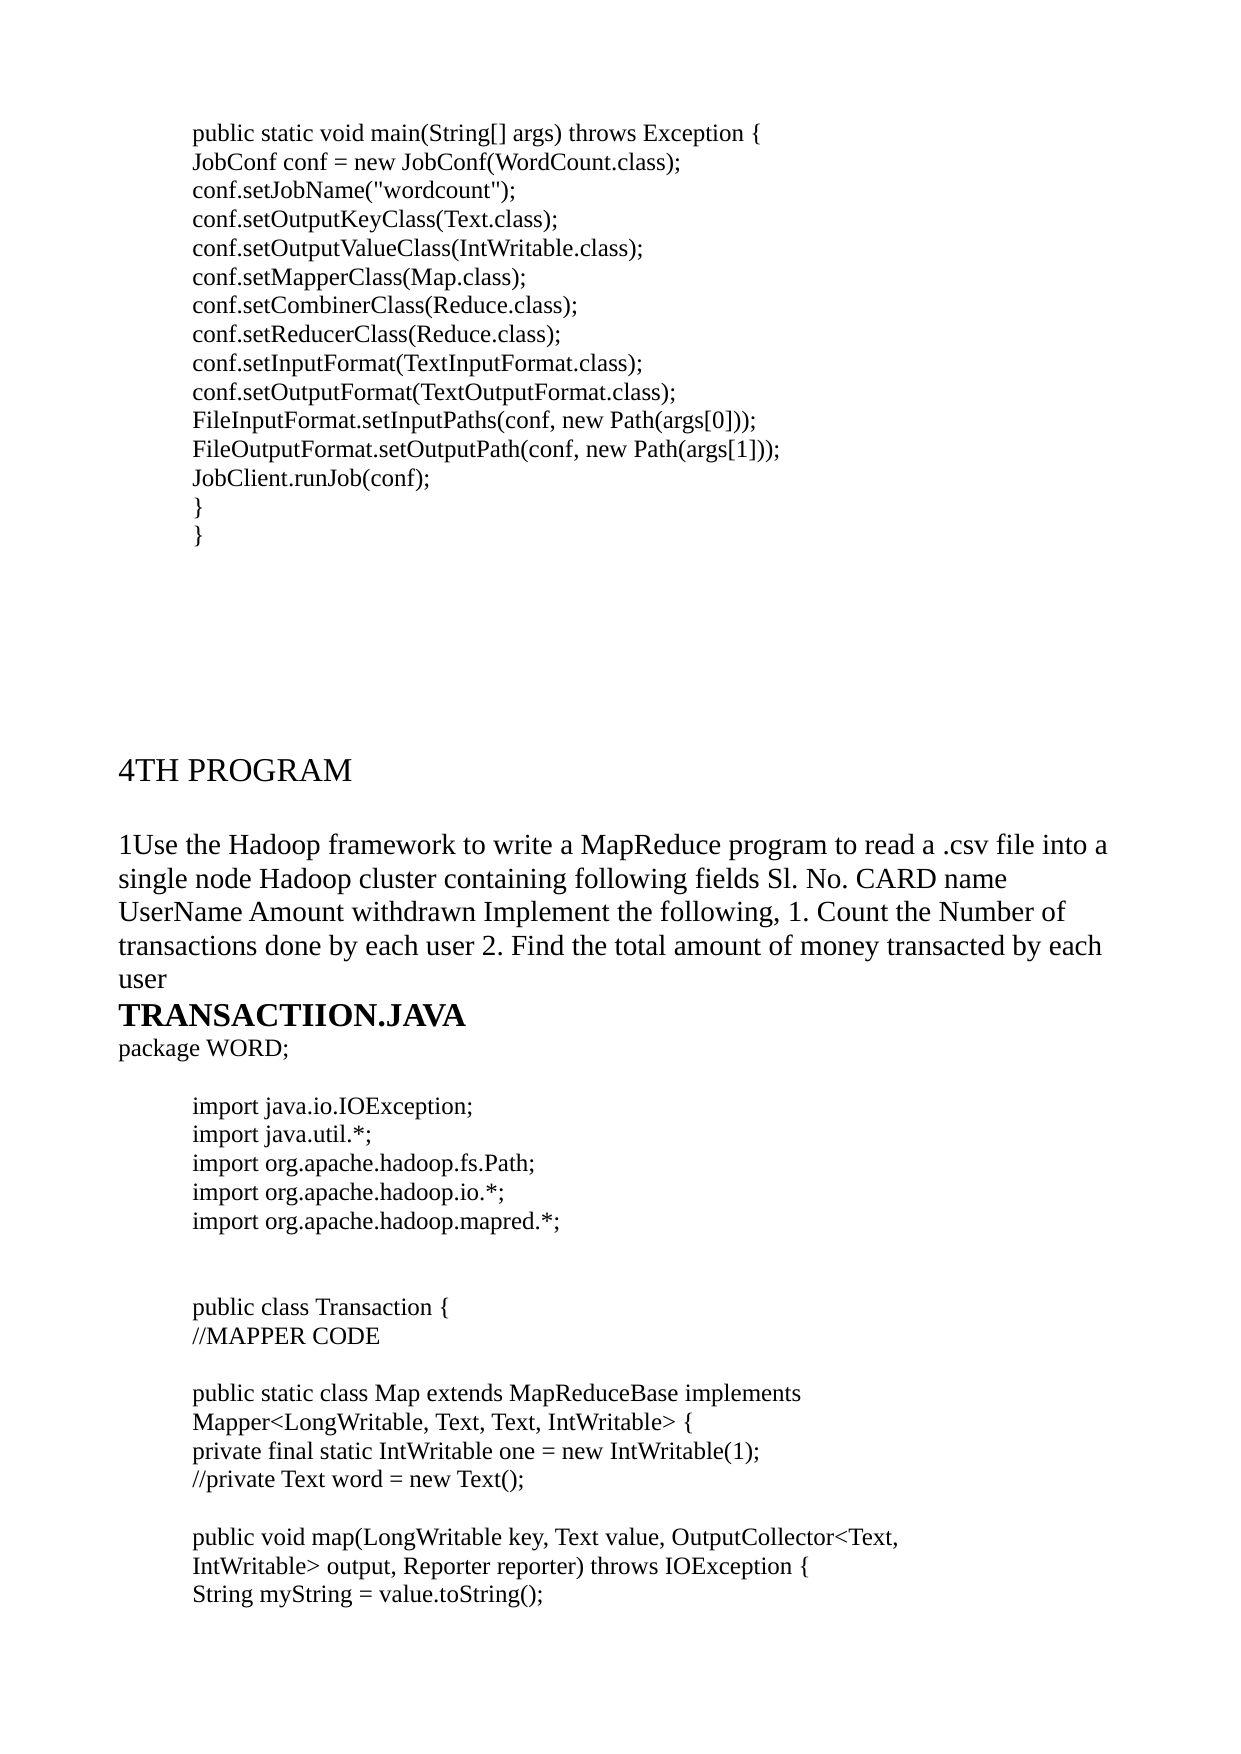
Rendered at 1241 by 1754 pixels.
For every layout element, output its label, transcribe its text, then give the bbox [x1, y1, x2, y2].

text package WORD; [118, 1033, 1122, 1062]
text 4TH PROGRAM [118, 751, 1122, 789]
text public void map(LongWritable key, Text value, OutputCollector<Text, [118, 1522, 1122, 1551]
text public static void main(String[] args) throws Exception { [118, 118, 1122, 147]
text 1Use the Hadoop framework to write a MapReduce program to read a .csv file into a single node Hadoop cluster containing following fields Sl. No. CARD name UserName Amount withdrawn Implement the following, 1. Count the Number of transactions done by each user 2. Find the total amount of money transacted by each user [118, 827, 1122, 995]
text FileInputFormat.setInputPaths(conf, new Path(args[0])); [118, 406, 1122, 434]
text import java.util.*; [118, 1119, 1122, 1148]
text conf.setOutputKeyClass(Text.class); [118, 204, 1122, 233]
text import org.apache.hadoop.io.*; [118, 1177, 1122, 1206]
text JobClient.runJob(conf); [118, 463, 1122, 492]
text conf.setReducerClass(Reduce.class); [118, 319, 1122, 348]
text //private Text word = new Text(); [118, 1464, 1122, 1493]
text FileOutputFormat.setOutputPath(conf, new Path(args[1])); [118, 434, 1122, 463]
text conf.setCombinerClass(Reduce.class); [118, 291, 1122, 319]
text private final static IntWritable one = new IntWritable(1); [118, 1436, 1122, 1464]
text } [118, 521, 1122, 549]
text conf.setOutputFormat(TextOutputFormat.class); [118, 377, 1122, 406]
text String myString = value.toString(); [118, 1579, 1122, 1608]
text Mapper<LongWritable, Text, Text, IntWritable> { [118, 1407, 1122, 1436]
text public class Transaction { [118, 1292, 1122, 1321]
text conf.setJobName("wordcount"); [118, 176, 1122, 204]
text import java.io.IOException; [118, 1091, 1122, 1119]
text } [118, 492, 1122, 521]
text conf.setMapperClass(Map.class); [118, 262, 1122, 291]
text conf.setOutputValueClass(IntWritable.class); [118, 233, 1122, 262]
text import org.apache.hadoop.mapred.*; [118, 1206, 1122, 1234]
text conf.setInputFormat(TextInputFormat.class); [118, 348, 1122, 377]
text IntWritable> output, Reporter reporter) throws IOException { [118, 1551, 1122, 1579]
text public static class Map extends MapReduceBase implements [118, 1378, 1122, 1407]
text TRANSACTIION.JAVA [118, 995, 1122, 1033]
text import org.apache.hadoop.fs.Path; [118, 1148, 1122, 1177]
text JobConf conf = new JobConf(WordCount.class); [118, 147, 1122, 176]
text //MAPPER CODE [118, 1321, 1122, 1349]
